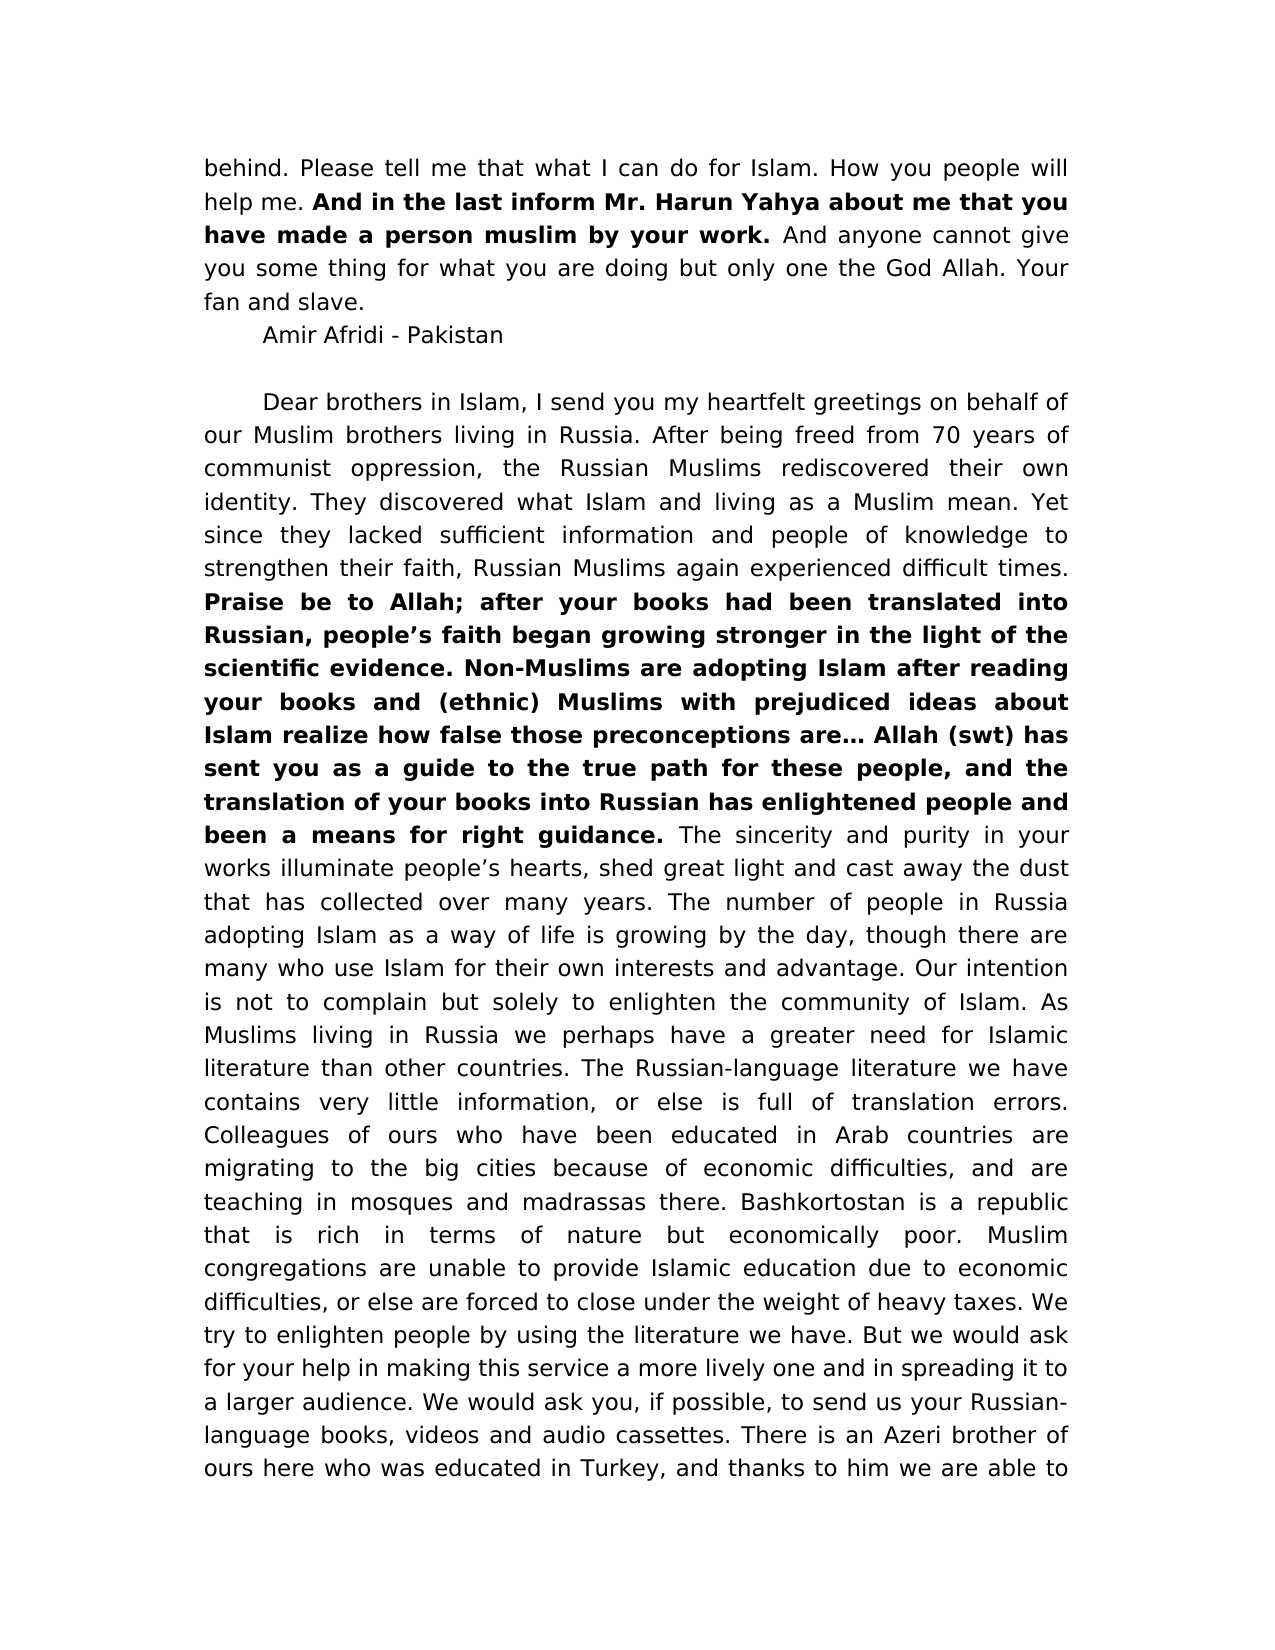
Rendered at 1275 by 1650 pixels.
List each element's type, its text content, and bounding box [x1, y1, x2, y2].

text Amir Afridi - Pakistan [203, 317, 1070, 350]
text behind. Please tell me that what I can do for Islam. How you people will help me. And in the last inform Mr. Harun Yahya about me that you have made a person muslim by your work. And anyone cannot give you some thing for what you are doing but only one the God Allah. Your fan and slave. [203, 150, 1070, 317]
text Dear brothers in Islam, I send you my heartfelt greetings on behalf of our Muslim brothers living in Russia. After being freed from 70 years of communist oppression, the Russian Muslims rediscovered their own identity. They discovered what Islam and living as a Muslim mean. Yet since they lacked sufficient information and people of knowledge to strengthen their faith, Russian Muslims again experienced difficult times. Praise be to Allah; after your books had been translated into Russian, people’s faith began growing stronger in the light of the scientific evidence. Non-Muslims are adopting Islam after reading your books and (ethnic) Muslims with prejudiced ideas about Islam realize how false those preconceptions are… Allah (swt) has sent you as a guide to the true path for these people, and the translation of your books into Russian has enlightened people and been a means for right guidance. The sincerity and purity in your works illuminate people’s hearts, shed great light and cast away the dust that has collected over many years. The number of people in Russia adopting Islam as a way of life is growing by the day, though there are many who use Islam for their own interests and advantage. Our intention is not to complain but solely to enlighten the community of Islam. As Muslims living in Russia we perhaps have a greater need for Islamic literature than other countries. The Russian-language literature we have contains very little information, or else is full of translation errors. Colleagues of ours who have been educated in Arab countries are migrating to the big cities because of economic difficulties, and are teaching in mosques and madrassas there. Bashkortostan is a republic that is rich in terms of nature but economically poor. Muslim congregations are unable to provide Islamic education due to economic difficulties, or else are forced to close under the weight of heavy taxes. We try to enlighten people by using the literature we have. But we would ask for your help in making this service a more lively one and in spreading it to a larger audience. We would ask you, if possible, to send us your Russian-language books, videos and audio cassettes. There is an Azeri brother of ours here who was educated in Turkey, and thanks to him we are able to [203, 383, 1070, 1483]
